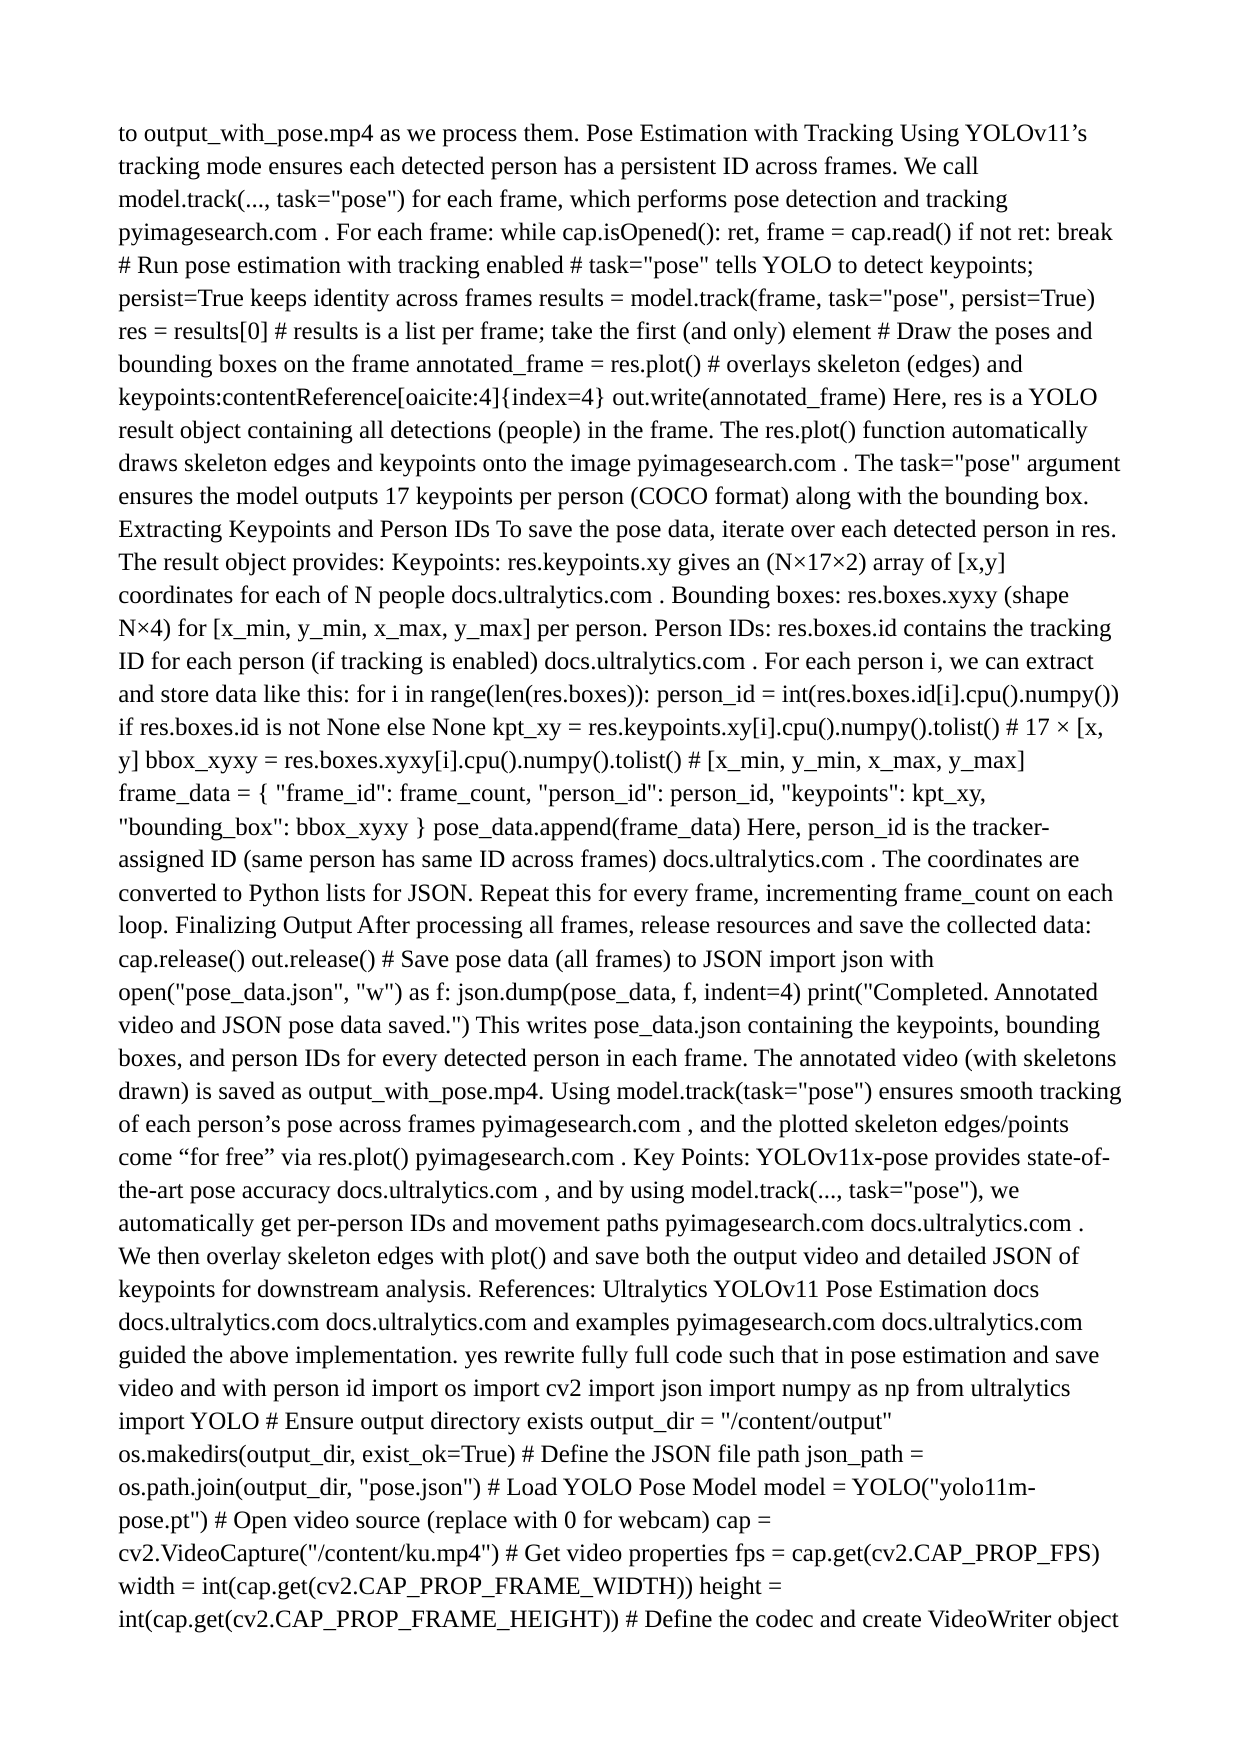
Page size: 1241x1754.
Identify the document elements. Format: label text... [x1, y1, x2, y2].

text to output_with_pose.mp4 as we process them. Pose Estimation with Tracking Using YOLOv11’s tracking mode ensures each detected person has a persistent ID across frames. We call model.track(..., task="pose") for each frame, which performs pose detection and tracking pyimagesearch.com . For each frame: while cap.isOpened(): ret, frame = cap.read() if not ret: break # Run pose estimation with tracking enabled # task="pose" tells YOLO to detect keypoints; persist=True keeps identity across frames results = model.track(frame, task="pose", persist=True) res = results[0] # results is a list per frame; take the first (and only) element # Draw the poses and bounding boxes on the frame annotated_frame = res.plot() # overlays skeleton (edges) and keypoints:contentReference[oaicite:4]{index=4} out.write(annotated_frame) Here, res is a YOLO result object containing all detections (people) in the frame. The res.plot() function automatically draws skeleton edges and keypoints onto the image pyimagesearch.com . The task="pose" argument ensures the model outputs 17 keypoints per person (COCO format) along with the bounding box. Extracting Keypoints and Person IDs To save the pose data, iterate over each detected person in res. The result object provides: Keypoints: res.keypoints.xy gives an (N×17×2) array of [x,y] coordinates for each of N people docs.ultralytics.com . Bounding boxes: res.boxes.xyxy (shape N×4) for [x_min, y_min, x_max, y_max] per person. Person IDs: res.boxes.id contains the tracking ID for each person (if tracking is enabled) docs.ultralytics.com . For each person i, we can extract and store data like this: for i in range(len(res.boxes)): person_id = int(res.boxes.id[i].cpu().numpy()) if res.boxes.id is not None else None kpt_xy = res.keypoints.xy[i].cpu().numpy().tolist() # 17 × [x, y] bbox_xyxy = res.boxes.xyxy[i].cpu().numpy().tolist() # [x_min, y_min, x_max, y_max] frame_data = { "frame_id": frame_count, "person_id": person_id, "keypoints": kpt_xy, "bounding_box": bbox_xyxy } pose_data.append(frame_data) Here, person_id is the tracker-assigned ID (same person has same ID across frames) docs.ultralytics.com . The coordinates are converted to Python lists for JSON. Repeat this for every frame, incrementing frame_count on each loop. Finalizing Output After processing all frames, release resources and save the collected data: cap.release() out.release() # Save pose data (all frames) to JSON import json with open("pose_data.json", "w") as f: json.dump(pose_data, f, indent=4) print("Completed. Annotated video and JSON pose data saved.") This writes pose_data.json containing the keypoints, bounding boxes, and person IDs for every detected person in each frame. The annotated video (with skeletons drawn) is saved as output_with_pose.mp4. Using model.track(task="pose") ensures smooth tracking of each person’s pose across frames pyimagesearch.com , and the plotted skeleton edges/points come “for free” via res.plot() pyimagesearch.com . Key Points: YOLOv11x-pose provides state-of-the-art pose accuracy docs.ultralytics.com , and by using model.track(..., task="pose"), we automatically get per-person IDs and movement paths pyimagesearch.com docs.ultralytics.com . We then overlay skeleton edges with plot() and save both the output video and detailed JSON of keypoints for downstream analysis. References: Ultralytics YOLOv11 Pose Estimation docs docs.ultralytics.com docs.ultralytics.com and examples pyimagesearch.com docs.ultralytics.com guided the above implementation. yes rewrite fully full code such that in pose estimation and save video and with person id import os import cv2 import json import numpy as np from ultralytics import YOLO # Ensure output directory exists output_dir = "/content/output" os.makedirs(output_dir, exist_ok=True) # Define the JSON file path json_path = os.path.join(output_dir, "pose.json") # Load YOLO Pose Model model = YOLO("yolo11m-pose.pt") # Open video source (replace with 0 for webcam) cap = cv2.VideoCapture("/content/ku.mp4") # Get video properties fps = cap.get(cv2.CAP_PROP_FPS) width = int(cap.get(cv2.CAP_PROP_FRAME_WIDTH)) height = int(cap.get(cv2.CAP_PROP_FRAME_HEIGHT)) # Define the codec and create VideoWriter object [118, 118, 1122, 1633]
